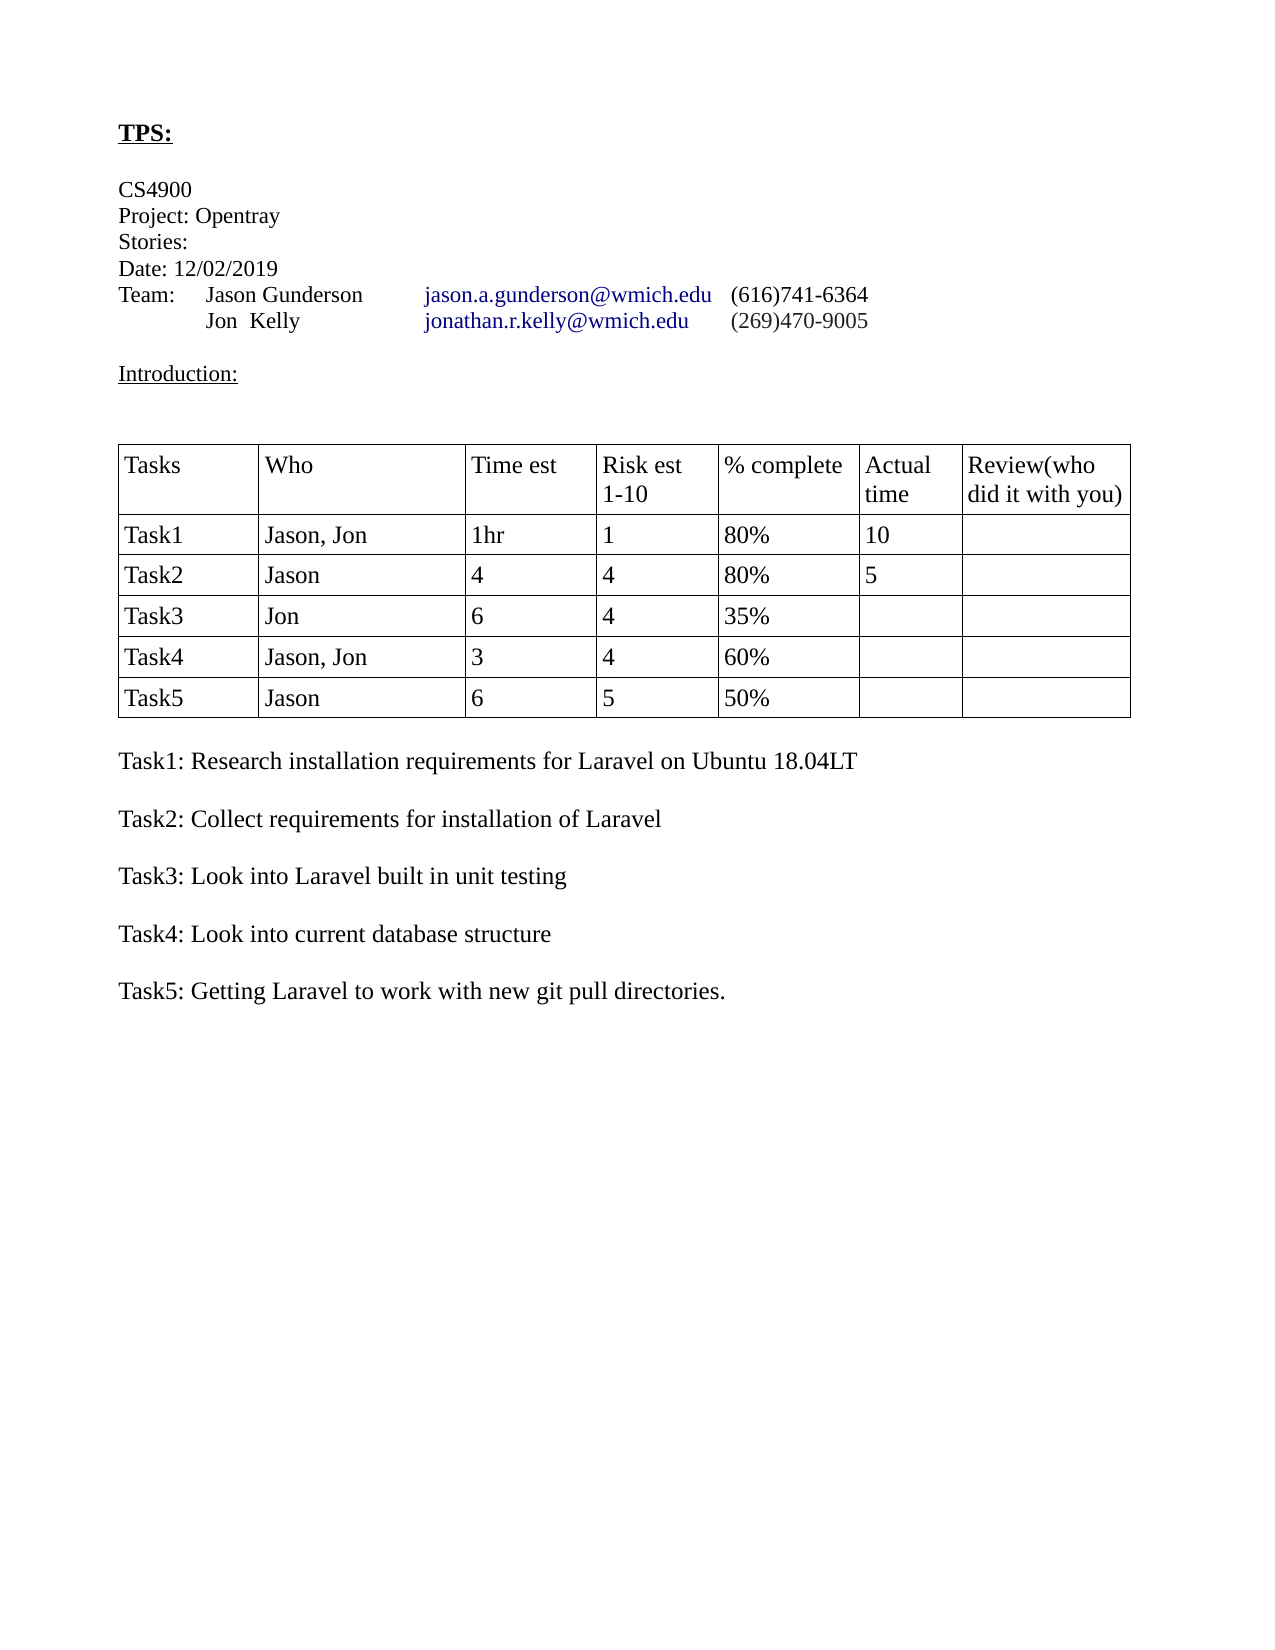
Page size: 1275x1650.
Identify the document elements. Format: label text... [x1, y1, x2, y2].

table_header Actual time [860, 445, 962, 513]
table_cell Jon [259, 596, 465, 636]
table_cell 4 [597, 637, 718, 676]
table_cell 80% [719, 555, 859, 595]
table_cell 60% [719, 637, 859, 676]
text Date: 12/02/2019 [118, 255, 1157, 281]
table_cell 35% [719, 596, 859, 636]
text Task3: Look into Laravel built in unit testing [118, 861, 1157, 890]
table_cell 6 [466, 678, 596, 717]
text Task2: Collect requirements for installation of Laravel [118, 804, 1157, 833]
table_header Time est [466, 445, 596, 513]
table_cell [860, 637, 962, 676]
table_cell [963, 637, 1130, 676]
table_header Review(who did it with you) [963, 445, 1130, 513]
table_cell [963, 555, 1130, 595]
table_cell Task3 [119, 596, 258, 636]
table_cell [963, 515, 1130, 554]
table_cell 5 [597, 678, 718, 717]
table_cell 6 [466, 596, 596, 636]
table_cell 50% [719, 678, 859, 717]
table_header Tasks [119, 445, 258, 513]
text CS4900 [118, 176, 1157, 202]
text TPS: [118, 118, 1157, 147]
table_cell Jason, Jon [259, 515, 465, 554]
table_cell Task2 [119, 555, 258, 595]
table_cell 5 [860, 555, 962, 595]
table_cell Jason, Jon [259, 637, 465, 676]
table_cell 80% [719, 515, 859, 554]
table_cell 10 [860, 515, 962, 554]
text Jon Kelly jonathan.r.kelly@wmich.edu (269)470-9005 [118, 307, 1157, 334]
text Task5: Getting Laravel to work with new git pull directories. [118, 976, 1157, 1005]
text Project: Opentray [118, 202, 1157, 228]
table_cell Task5 [119, 678, 258, 717]
text Team: Jason Gunderson jason.a.gunderson@wmich.edu (616)741-6364 [118, 281, 1157, 307]
text Introduction: [118, 360, 1157, 386]
table_header Who [259, 445, 465, 513]
table_cell Task1 [119, 515, 258, 554]
table_cell 3 [466, 637, 596, 676]
table_cell Task4 [119, 637, 258, 676]
table_cell 1hr [466, 515, 596, 554]
table_cell 4 [597, 555, 718, 595]
table_header Risk est 1-10 [597, 445, 718, 513]
text Stories: [118, 228, 1157, 255]
text Task1: Research installation requirements for Laravel on Ubuntu 18.04LT [118, 746, 1157, 775]
table_header % complete [719, 445, 859, 513]
table_cell [963, 596, 1130, 636]
table_cell Jason [259, 555, 465, 595]
text Task4: Look into current database structure [118, 919, 1157, 948]
table_cell 4 [597, 596, 718, 636]
table_cell Jason [259, 678, 465, 717]
table_cell 1 [597, 515, 718, 554]
table_cell [860, 678, 962, 717]
table_cell 4 [466, 555, 596, 595]
table_cell [860, 596, 962, 636]
table_cell [963, 678, 1130, 717]
